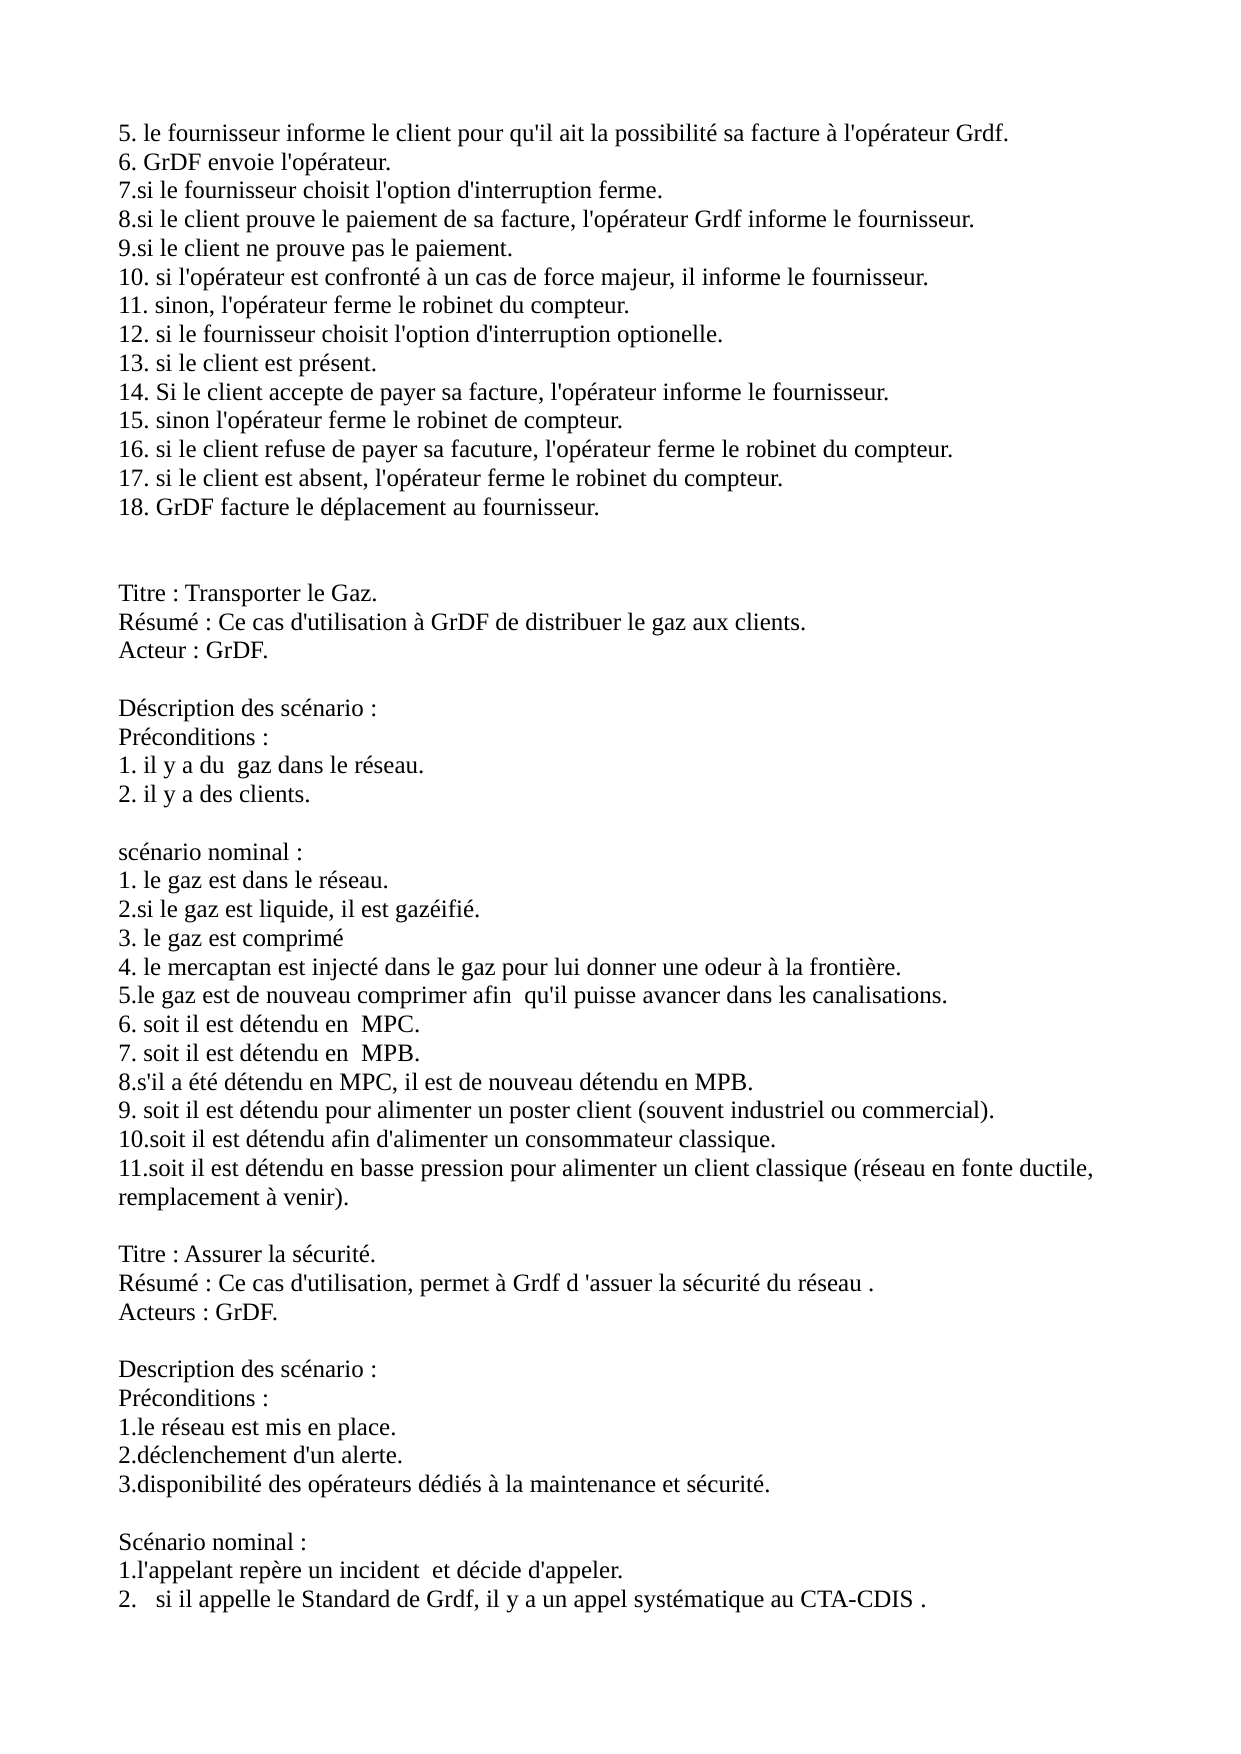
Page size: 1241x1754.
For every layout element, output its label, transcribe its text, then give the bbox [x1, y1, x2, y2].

text 17. si le client est absent, l'opérateur ferme le robinet du compteur. [118, 463, 1122, 492]
text 10. si l'opérateur est confronté à un cas de force majeur, il informe le fournisseur. [118, 262, 1122, 291]
text 2. il y a des clients. [118, 779, 1122, 808]
text Scénario nominal : [118, 1527, 1122, 1556]
text Résumé : Ce cas d'utilisation, permet à Grdf d 'assuer la sécurité du réseau . [118, 1268, 1122, 1297]
text 1.l'appelant repère un incident et décide d'appeler. [118, 1556, 1122, 1584]
text 16. si le client refuse de payer sa facuture, l'opérateur ferme le robinet du compteur. [118, 434, 1122, 463]
text 7.si le fournisseur choisit l'option d'interruption ferme. [118, 176, 1122, 204]
text 8.si le client prouve le paiement de sa facture, l'opérateur Grdf informe le fournisseur. [118, 204, 1122, 233]
text 12. si le fournisseur choisit l'option d'interruption optionelle. [118, 319, 1122, 348]
text 15. sinon l'opérateur ferme le robinet de compteur. [118, 406, 1122, 434]
text Titre : Assurer la sécurité. [118, 1239, 1122, 1268]
text 18. GrDF facture le déplacement au fournisseur. [118, 492, 1122, 521]
text 4. le mercaptan est injecté dans le gaz pour lui donner une odeur à la frontière. [118, 952, 1122, 981]
text Acteur : GrDF. [118, 636, 1122, 664]
text 2.déclenchement d'un alerte. [118, 1441, 1122, 1469]
text Titre : Transporter le Gaz. [118, 578, 1122, 607]
text 3.disponibilité des opérateurs dédiés à la maintenance et sécurité. [118, 1469, 1122, 1498]
text 14. Si le client accepte de payer sa facture, l'opérateur informe le fournisseur. [118, 377, 1122, 406]
text 8.s'il a été détendu en MPC, il est de nouveau détendu en MPB. [118, 1067, 1122, 1096]
text 1. le gaz est dans le réseau. [118, 866, 1122, 894]
text Résumé : Ce cas d'utilisation à GrDF de distribuer le gaz aux clients. [118, 607, 1122, 636]
text 11. sinon, l'opérateur ferme le robinet du compteur. [118, 291, 1122, 319]
text 5. le fournisseur informe le client pour qu'il ait la possibilité sa facture à l'opérateur Grdf. [118, 118, 1122, 147]
text Déscription des scénario : [118, 693, 1122, 722]
text Préconditions : [118, 1383, 1122, 1412]
text Préconditions : [118, 722, 1122, 751]
text 1. il y a du gaz dans le réseau. [118, 751, 1122, 779]
text 9.si le client ne prouve pas le paiement. [118, 233, 1122, 262]
text Acteurs : GrDF. [118, 1297, 1122, 1326]
text 13. si le client est présent. [118, 348, 1122, 377]
text 2.si le gaz est liquide, il est gazéifié. [118, 894, 1122, 923]
text 6. soit il est détendu en MPC. [118, 1009, 1122, 1038]
text 6. GrDF envoie l'opérateur. [118, 147, 1122, 176]
text 3. le gaz est comprimé [118, 923, 1122, 952]
text 2. si il appelle le Standard de Grdf, il y a un appel systématique au CTA-CDIS . [118, 1584, 1122, 1613]
text Description des scénario : [118, 1354, 1122, 1383]
text scénario nominal : [118, 837, 1122, 866]
text 11.soit il est détendu en basse pression pour alimenter un client classique (réseau en fonte ductile, remplacement à venir). [118, 1153, 1122, 1211]
text 5.le gaz est de nouveau comprimer afin qu'il puisse avancer dans les canalisations. [118, 981, 1122, 1009]
text 10.soit il est détendu afin d'alimenter un consommateur classique. [118, 1124, 1122, 1153]
text 9. soit il est détendu pour alimenter un poster client (souvent industriel ou commercial). [118, 1096, 1122, 1124]
text 1.le réseau est mis en place. [118, 1412, 1122, 1441]
text 7. soit il est détendu en MPB. [118, 1038, 1122, 1067]
